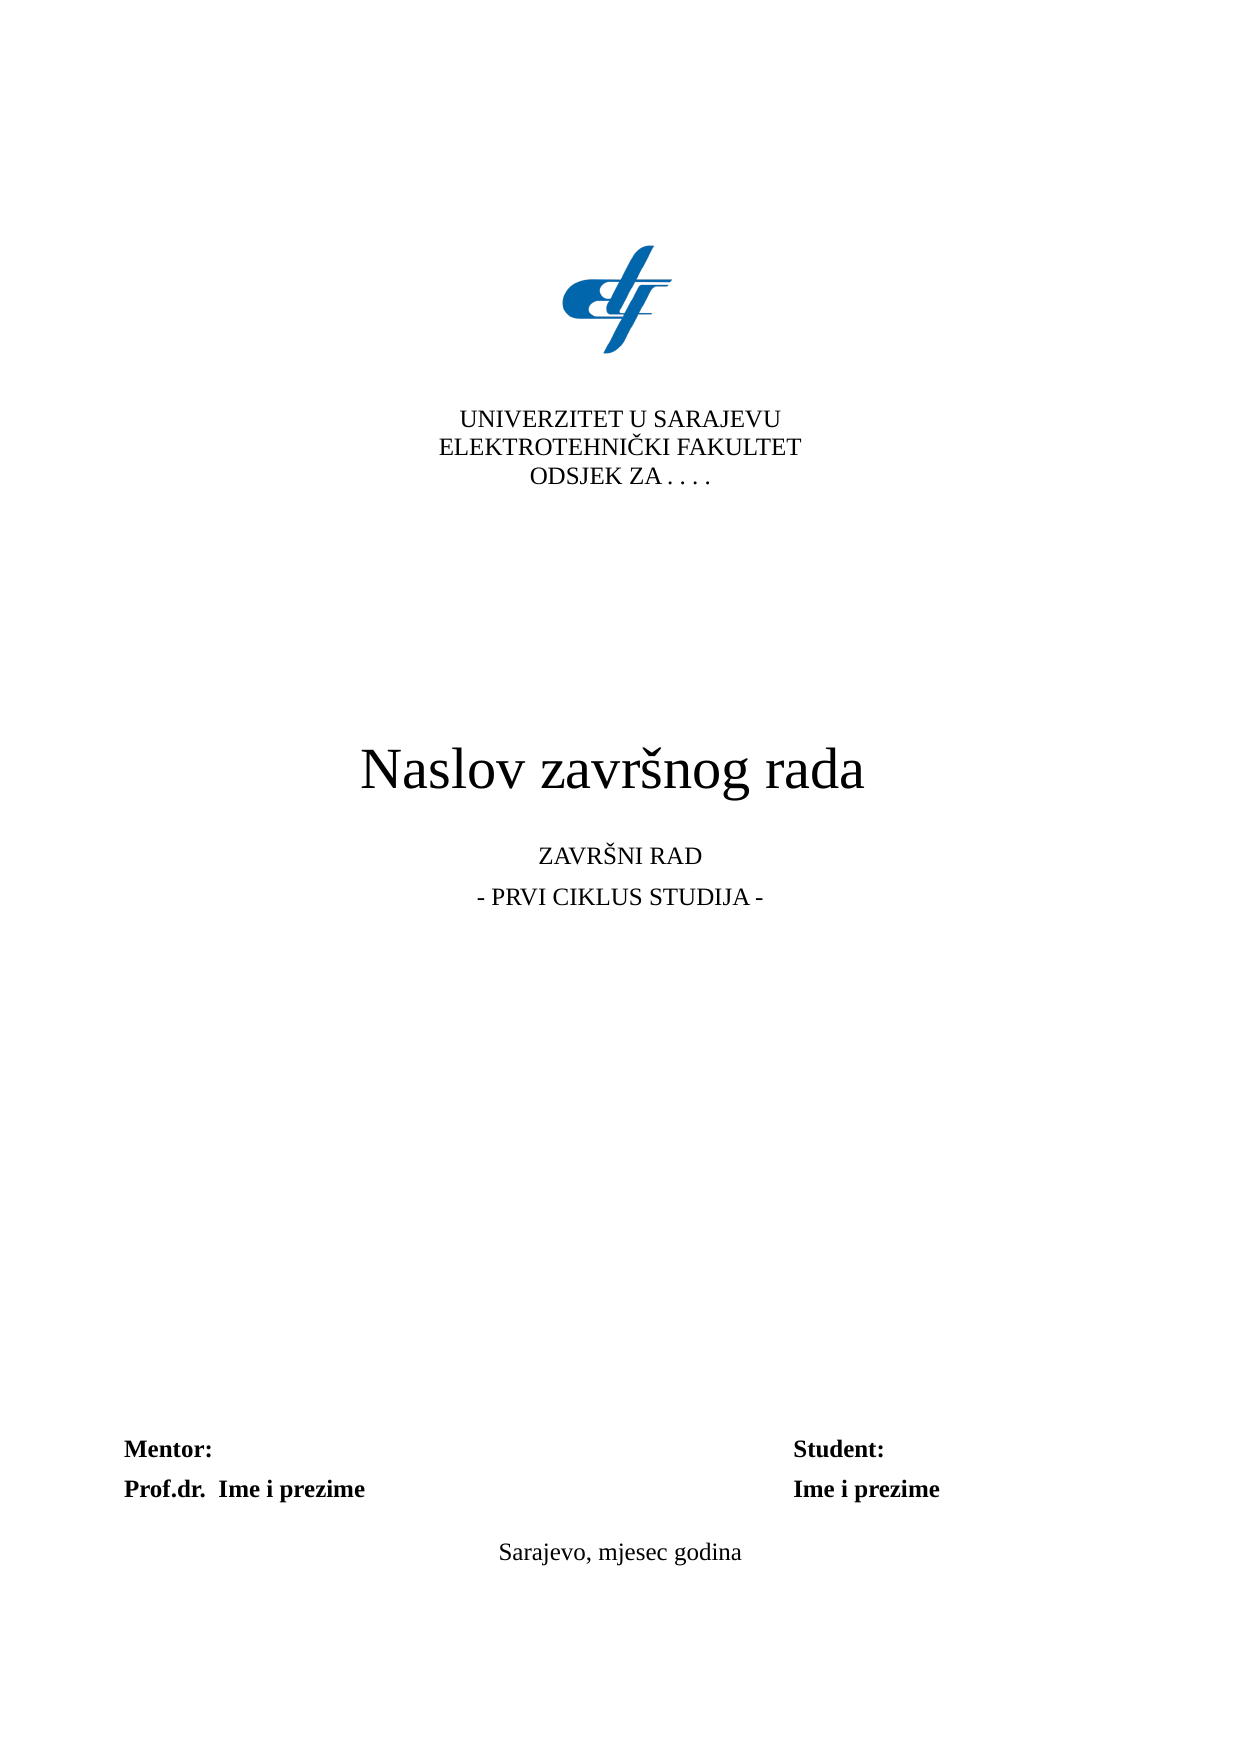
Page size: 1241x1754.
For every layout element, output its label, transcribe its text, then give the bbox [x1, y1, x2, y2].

text - PRVI CIKLUS STUDIJA - [118, 882, 1122, 911]
table_header [453, 1428, 787, 1468]
text ODSJEK ZA . . . . [118, 461, 1122, 490]
table_header Mentor: [118, 1428, 453, 1468]
table_cell Ime i prezime [788, 1468, 1122, 1508]
picture [531, 236, 709, 375]
text Naslov završnog rada [118, 734, 1122, 829]
text Sarajevo, mjesec godina [118, 1537, 1122, 1566]
table_cell [453, 1468, 787, 1508]
text ZAVRŠNI RAD [118, 841, 1122, 870]
text UNIVERZITET U SARAJEVU ELEKTROTEHNIČKI FAKULTET [118, 404, 1122, 461]
table_header Student: [788, 1428, 1122, 1468]
table_cell Prof.dr. Ime i prezime [118, 1468, 453, 1508]
